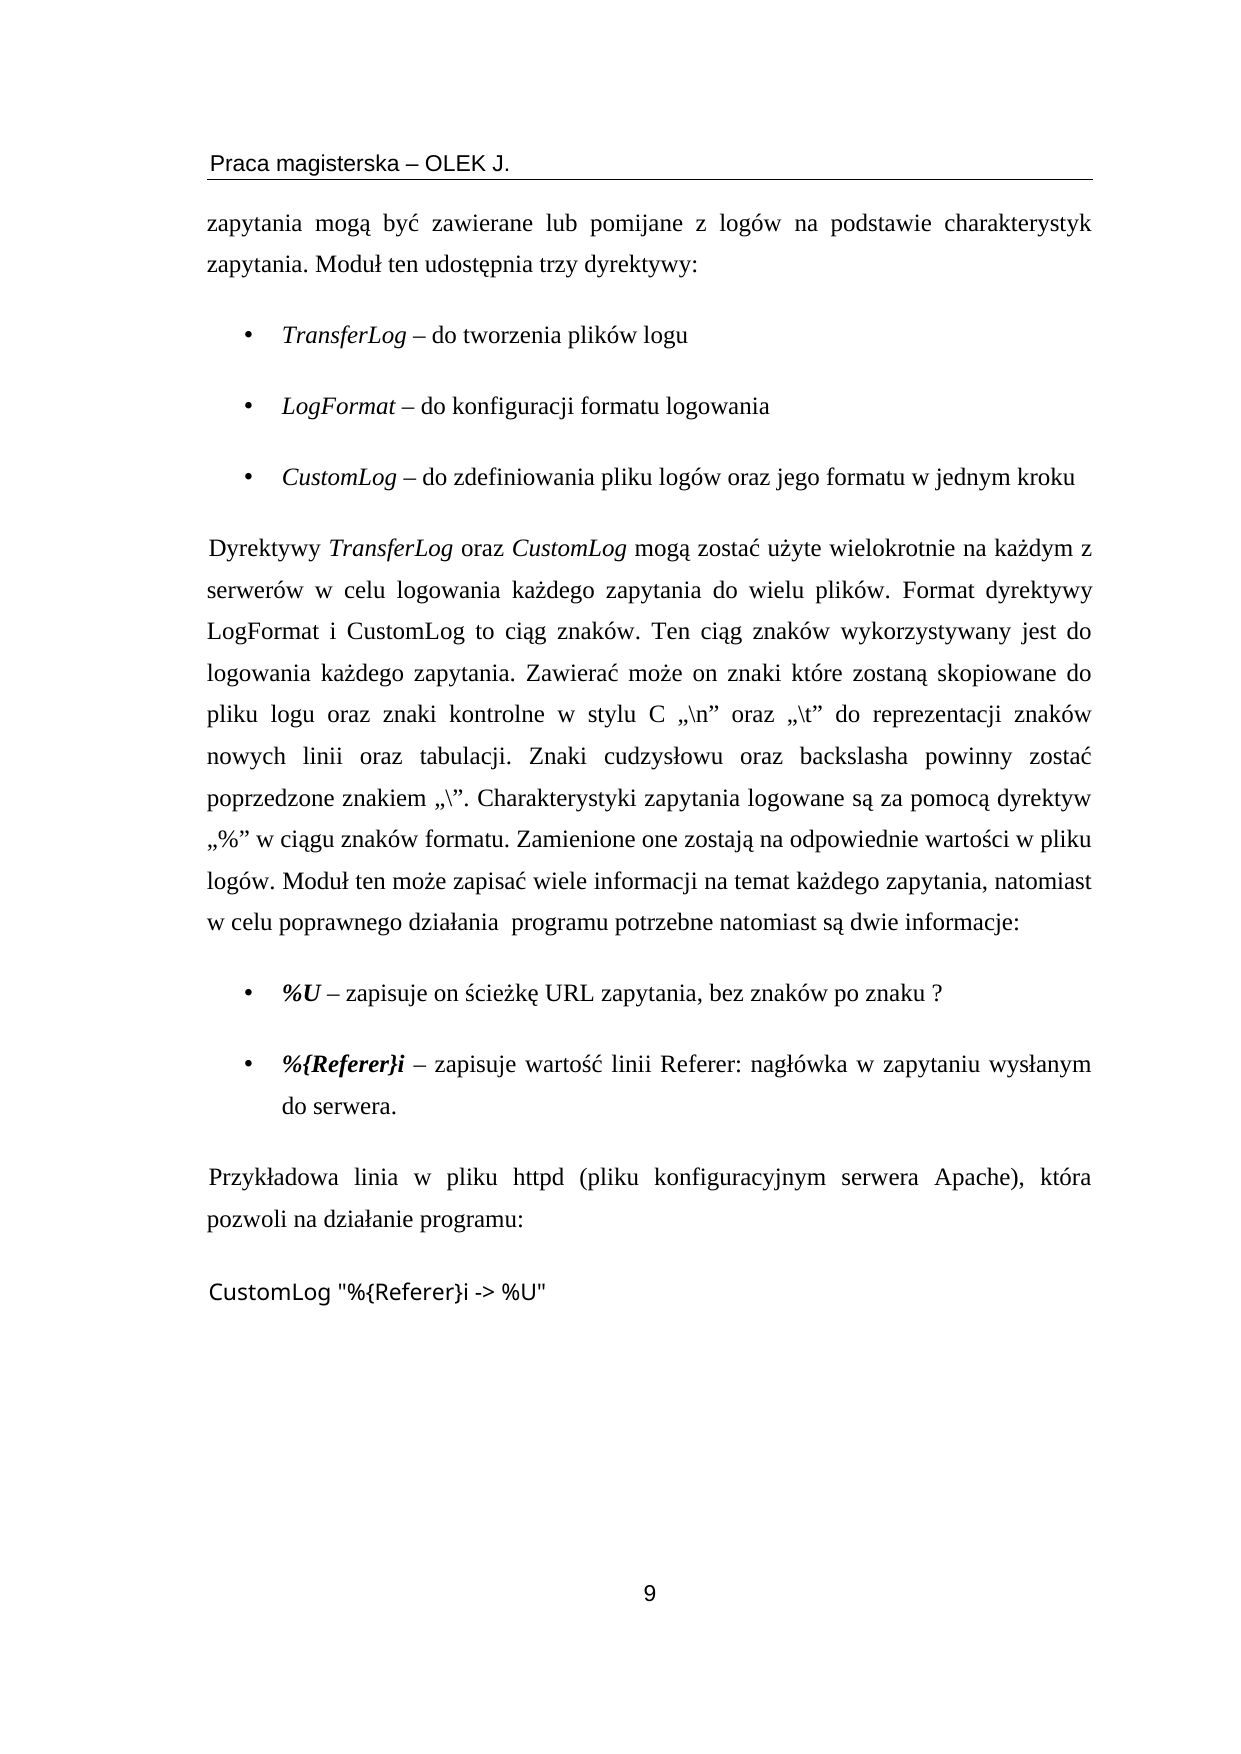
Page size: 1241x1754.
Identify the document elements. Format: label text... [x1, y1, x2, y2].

list TransferLog – do tworzenia plików logu [244, 321, 1093, 349]
text Przykładowa linia w pliku httpd (pliku konfiguracyjnym serwera Apache), która pozwoli na działanie programu: [207, 1163, 1093, 1232]
list CustomLog – do zdefiniowania pliku logów oraz jego formatu w jednym kroku [244, 463, 1093, 491]
list LogFormat – do konfiguracji formatu logowania [244, 392, 1093, 420]
list %{Referer}i – zapisuje wartość linii Referer: nagłówka w zapytaniu wysłanym do serwera. [244, 1051, 1093, 1120]
list %U – zapisuje on ścieżkę URL zapytania, bez znaków po znaku ? [244, 979, 1093, 1007]
list CustomLog "%{Referer}i -> %U" [207, 1276, 1093, 1307]
text Dyrektywy TransferLog oraz CustomLog mogą zostać użyte wielokrotnie na każdym z serwerów w celu logowania każdego zapytania do wielu plików. Format dyrektywy LogFormat i CustomLog to ciąg znaków. Ten ciąg znaków wykorzystywany jest do logowania każdego zapytania. Zawierać może on znaki które zostaną skopiowane do pliku logu oraz znaki kontrolne w stylu C „\n” oraz „\t” do reprezentacji znaków nowych linii oraz tabulacji. Znaki cudzysłowu oraz backslasha powinny zostać poprzedzone znakiem „\”. Charakterystyki zapytania logowane są za pomocą dyrektyw „%” w ciągu znaków formatu. Zamienione one zostają na odpowiednie wartości w pliku logów. Moduł ten może zapisać wiele informacji na temat każdego zapytania, natomiast w celu poprawnego działania programu potrzebne natomiast są dwie informacje: [207, 534, 1093, 936]
text zapytania mogą być zawierane lub pomijane z logów na podstawie charakterystyk zapytania. Moduł ten udostępnia trzy dyrektywy: [207, 209, 1093, 278]
